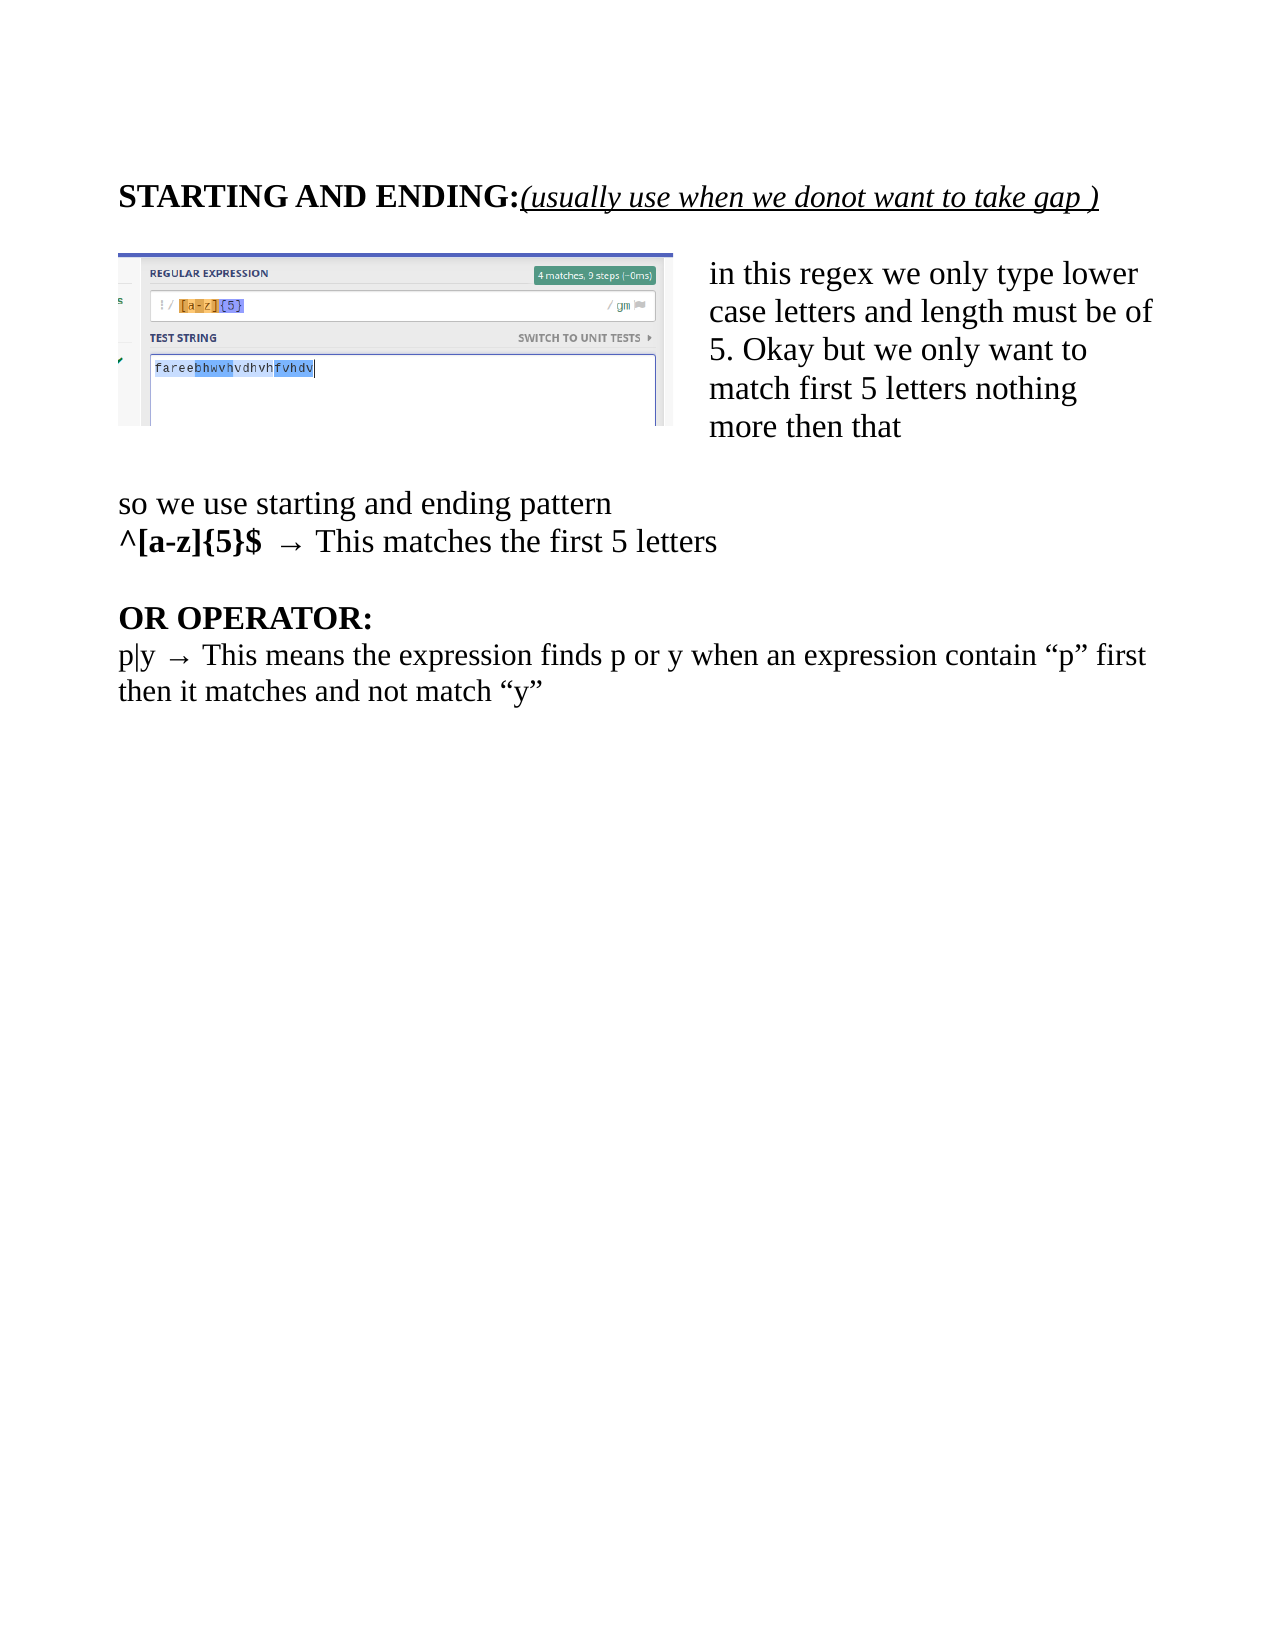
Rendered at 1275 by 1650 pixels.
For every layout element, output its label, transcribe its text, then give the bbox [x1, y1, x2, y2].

text in this regex we only type lower [674, 253, 1157, 291]
text more then that [118, 406, 1157, 445]
text so we use starting and ending pattern [118, 483, 1157, 521]
text case letters and length must be of [674, 291, 1157, 330]
text p|y → This means the expression finds p or y when an expression contain “p” first then it matches and not match “y” [118, 636, 1157, 708]
text 5. Okay but we only want to [674, 330, 1157, 368]
text match first 5 letters nothing [674, 368, 1157, 406]
text ^[a-z]{5}$ → This matches the first 5 letters [118, 521, 1157, 560]
picture [118, 253, 674, 426]
text STARTING AND ENDING:(usually use when we donot want to take gap ) [118, 176, 1157, 215]
text OR OPERATOR: [118, 598, 1157, 636]
